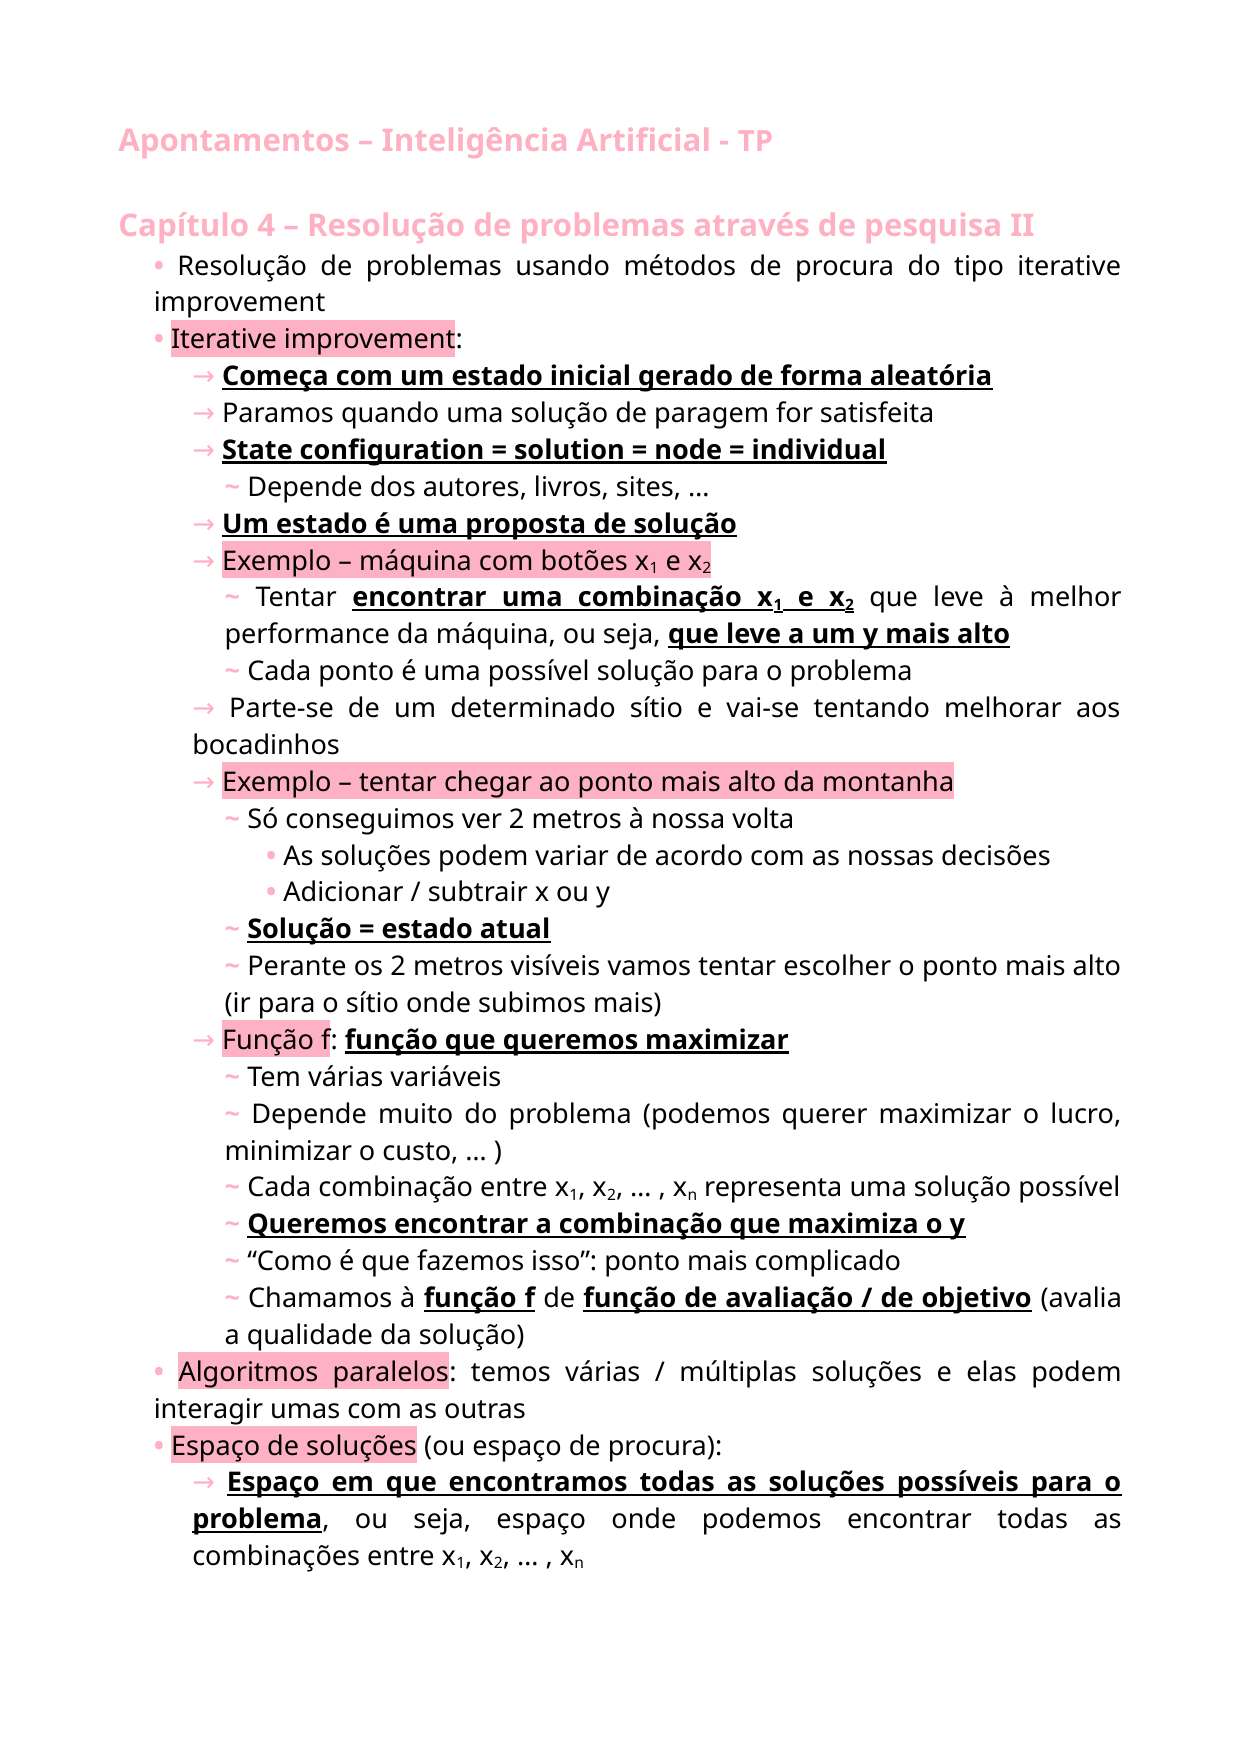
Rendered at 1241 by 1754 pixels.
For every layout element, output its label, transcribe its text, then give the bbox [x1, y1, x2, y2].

text → Função f: função que queremos maximizar [192, 1020, 1122, 1057]
text ~ Tem várias variáveis [224, 1057, 1122, 1094]
text ~ Solução = estado atual [224, 910, 1122, 947]
text • Espaço de soluções (ou espaço de procura): [153, 1426, 1122, 1463]
text → Exemplo – tentar chegar ao ponto mais alto da montanha [192, 762, 1122, 799]
text ~ Chamamos à função f de função de avaliação / de objetivo (avalia a qualidade da solução) [224, 1278, 1122, 1352]
text ~ Depende dos autores, livros, sites, … [224, 467, 1122, 504]
text Capítulo 4 – Resolução de problemas através de pesquisa II [118, 203, 1122, 246]
text • Adicionar / subtrair x ou y [266, 873, 1122, 910]
text Apontamentos – Inteligência Artificial - TP [118, 118, 1122, 161]
text • Algoritmos paralelos: temos várias / múltiplas soluções e elas podem interagir umas com as outras [153, 1352, 1122, 1426]
text ~ Depende muito do problema (podemos querer maximizar o lucro, minimizar o custo, … ) [224, 1094, 1122, 1168]
text • Iterative improvement: [153, 320, 1122, 357]
text → State configuration = solution = node = individual [192, 430, 1122, 467]
text ~ Cada combinação entre x1, x2, … , xn representa uma solução possível [224, 1168, 1122, 1205]
text → Começa com um estado inicial gerado de forma aleatória [192, 357, 1122, 393]
text ~ Tentar encontrar uma combinação x1 e x2 que leve à melhor performance da máquina, ou seja, que leve a um y mais alto [224, 578, 1122, 652]
text • As soluções podem variar de acordo com as nossas decisões [266, 836, 1122, 873]
text • Resolução de problemas usando métodos de procura do tipo iterative improvement [153, 246, 1122, 320]
text ~ Só conseguimos ver 2 metros à nossa volta [224, 799, 1122, 836]
text ~ Cada ponto é uma possível solução para o problema [224, 652, 1122, 688]
text → Parte-se de um determinado sítio e vai-se tentando melhorar aos bocadinhos [192, 688, 1122, 762]
text ~ “Como é que fazemos isso”: ponto mais complicado [224, 1242, 1122, 1278]
text → Um estado é uma proposta de solução [192, 504, 1122, 541]
text → Espaço em que encontramos todas as soluções possíveis para o problema, ou seja, espaço onde podemos encontrar todas as combinações entre x1, x2, … , xn [192, 1463, 1122, 1573]
text ~ Queremos encontrar a combinação que maximiza o y [224, 1205, 1122, 1242]
text → Exemplo – máquina com botões x1 e x2 [192, 541, 1122, 578]
text ~ Perante os 2 metros visíveis vamos tentar escolher o ponto mais alto (ir para o sítio onde subimos mais) [224, 947, 1122, 1020]
text → Paramos quando uma solução de paragem for satisfeita [192, 393, 1122, 430]
